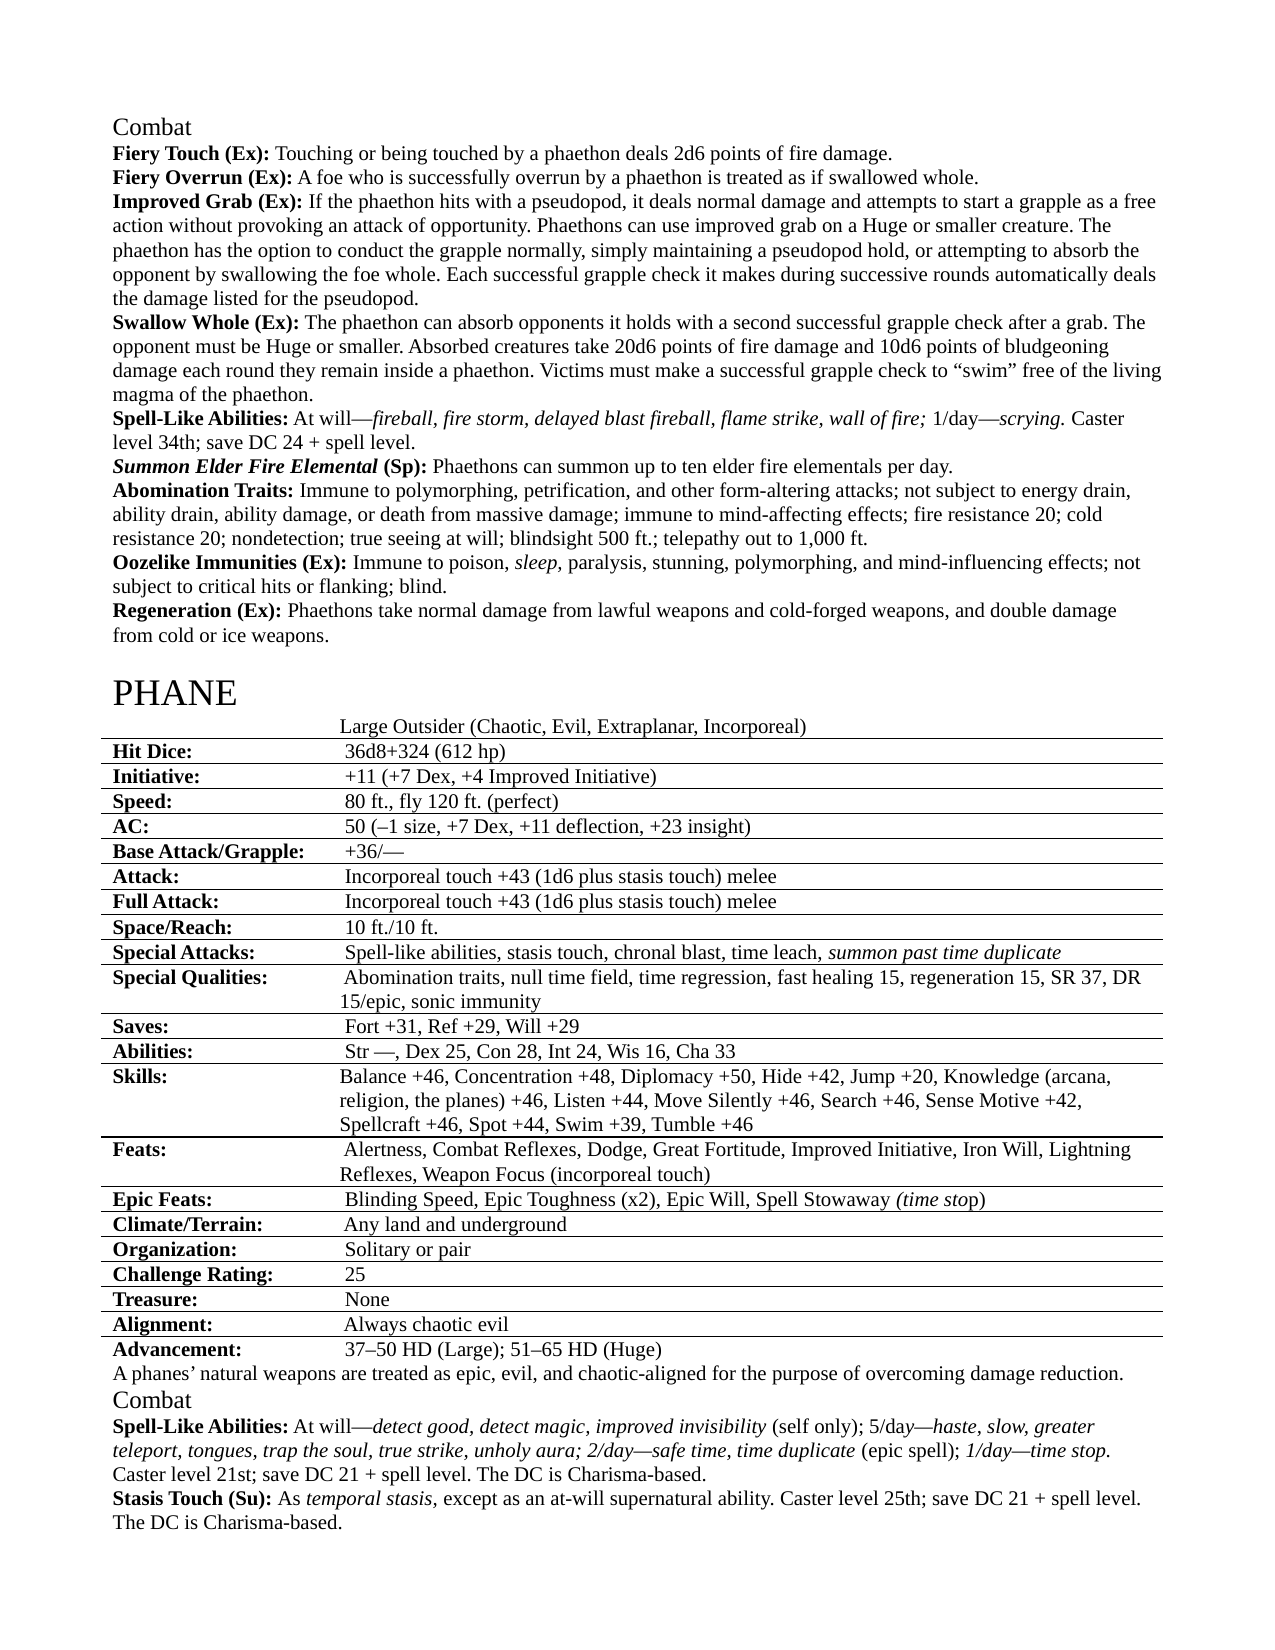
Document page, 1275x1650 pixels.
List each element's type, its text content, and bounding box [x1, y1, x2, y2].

table_cell Abomination traits, null time field, time regression, fast healing 15, regeneration 15, SR 37, DR 15/epic, sonic immunity [328, 965, 1162, 1013]
table_cell Climate/Terrain: [101, 1212, 328, 1236]
table_cell AC: [101, 814, 328, 838]
table_cell Blinding Speed, Epic Toughness (x2), Epic Will, Spell Stowaway (time stop) [328, 1187, 1162, 1211]
table_cell Full Attack: [101, 890, 328, 913]
table_cell Hit Dice: [101, 739, 328, 763]
table_cell Base Attack/Grapple: [101, 839, 328, 863]
table_cell Spell-like abilities, stasis touch, chronal blast, time leach, summon past time duplicate [328, 940, 1162, 964]
table_cell Feats: [101, 1138, 328, 1186]
table_cell None [328, 1287, 1162, 1311]
table_cell +11 (+7 Dex, +4 Improved Initiative) [328, 764, 1162, 788]
table_cell Epic Feats: [101, 1187, 328, 1211]
table_cell Balance +46, Concentration +48, Diplomacy +50, Hide +42, Jump +20, Knowledge (arcana, religion, the planes) +46, Listen +44, Move Silently +46, Search +46, Sense Motive +42, Spellcraft +46, Spot +44, Swim +39, Tumble +46 [328, 1064, 1162, 1136]
table_cell Speed: [101, 789, 328, 813]
table_cell +36/­­— [328, 839, 1162, 863]
text Combat [112, 112, 1162, 141]
table_cell Str —, Dex 25, Con 28, Int 24, Wis 16, Cha 33 [328, 1039, 1162, 1063]
text Summon Elder Fire Elemental (Sp): Phaethons can summon up to ten elder fire elementals per day. [112, 454, 1162, 478]
table_cell Any land and underground [328, 1212, 1162, 1236]
table_cell Alertness, Combat Reflexes, Dodge, Great Fortitude, Improved Initiative, Iron Will, Lightning Reflexes, Weapon Focus (incorporeal touch) [328, 1138, 1162, 1186]
table_cell 50 (–1 size, +7 Dex, +11 deflection, +23 insight) [328, 814, 1162, 838]
text Fiery Overrun (Ex): A foe who is successfully overrun by a phaethon is treated as if swallowed whole. [112, 165, 1162, 189]
table_cell Abilities: [101, 1039, 328, 1063]
subtitle Combat [112, 1385, 1162, 1414]
table_cell Solitary or pair [328, 1237, 1162, 1261]
table_header [101, 714, 328, 738]
table_cell Special Qualities: [101, 965, 328, 1013]
table_cell Incorporeal touch +43 (1d6 plus stasis touch) melee [328, 864, 1162, 888]
table_cell Challenge Rating: [101, 1262, 328, 1286]
text Swallow Whole (Ex): The phaethon can absorb opponents it holds with a second successful grapple check after a grab. The opponent must be Huge or smaller. Absorbed creatures take 20d6 points of fire damage and 10d6 points of bludgeoning damage each round they remain inside a phaethon. Victims must make a successful grapple check to “swim” free of the living magma of the phaethon. [112, 310, 1162, 406]
text Fiery Touch (Ex): Touching or being touched by a phaethon deals 2d6 points of fire damage. [112, 141, 1162, 165]
table_cell Space/Reach: [101, 915, 328, 939]
text Spell-Like Abilities: At will—detect good, detect magic, improved invisibility (self only); 5/day—haste, slow, greater teleport, tongues, trap the soul, true strike, unholy aura; 2/day—safe time, time duplicate (epic spell); 1/day—time stop. Caster level 21st; save DC 21 + spell level. The DC is Charisma-based. [112, 1414, 1162, 1486]
text Improved Grab (Ex): If the phaethon hits with a pseudopod, it deals normal damage and attempts to start a grapple as a free action without provoking an attack of opportunity. Phaethons can use improved grab on a Huge or smaller creature. The phaethon has the option to conduct the grapple normally, simply maintaining a pseudopod hold, or attempting to absorb the opponent by swallowing the foe whole. Each successful grapple check it makes during successive rounds automatically deals the damage listed for the pseudopod. [112, 189, 1162, 310]
table_cell Attack: [101, 864, 328, 888]
table_cell Initiative: [101, 764, 328, 788]
subtitle PHANE [112, 671, 1162, 714]
text Spell-Like Abilities: At will—fireball, fire storm, delayed blast fireball, flame strike, wall of fire; 1/day—scrying. Caster level 34th; save DC 24 + spell level. [112, 406, 1162, 454]
text Regeneration (Ex): Phaethons take normal damage from lawful weapons and cold-forged weapons, and double damage from cold or ice weapons. [112, 598, 1162, 647]
table_cell 25 [328, 1262, 1162, 1286]
table_cell Skills: [101, 1064, 328, 1136]
text Oozelike Immunities (Ex): Immune to poison, sleep, paralysis, stunning, polymorphing, and mind-influencing effects; not subject to critical hits or flanking; blind. [112, 550, 1162, 598]
text A phanes’ natural weapons are treated as epic, evil, and chaotic-aligned for the purpose of overcoming damage reduction. [112, 1361, 1162, 1385]
table_header Large Outsider (Chaotic, Evil, Extraplanar, Incorporeal) [328, 714, 1162, 738]
table_cell Alignment: [101, 1312, 328, 1336]
table_cell Advancement: [101, 1337, 328, 1361]
table_cell Organization: [101, 1237, 328, 1261]
table_cell Treasure: [101, 1287, 328, 1311]
table_cell Fort +31, Ref +29, Will +29 [328, 1014, 1162, 1038]
table_cell Incorporeal touch +43 (1d6 plus stasis touch) melee [328, 890, 1162, 913]
table_cell Always chaotic evil [328, 1312, 1162, 1336]
table_cell 37–50 HD (Large); 51–65 HD (Huge) [328, 1337, 1162, 1361]
table_cell 36d8+324 (612 hp) [328, 739, 1162, 763]
table_cell 10 ft./10 ft. [328, 915, 1162, 939]
table_cell Special Attacks: [101, 940, 328, 964]
table_cell Saves: [101, 1014, 328, 1038]
text Stasis Touch (Su): As temporal stasis, except as an at-will supernatural ability. Caster level 25th; save DC 21 + spell level. The DC is Charisma-based. [112, 1486, 1162, 1534]
table_cell 80 ft., fly 120 ft. (perfect) [328, 789, 1162, 813]
text Abomination Traits: Immune to polymorphing, petrification, and other form-altering attacks; not subject to energy drain, ability drain, ability damage, or death from massive damage; immune to mind-affecting effects; fire resistance 20; cold resistance 20; nondetection; true seeing at will; blindsight 500 ft.; telepathy out to 1,000 ft. [112, 478, 1162, 550]
